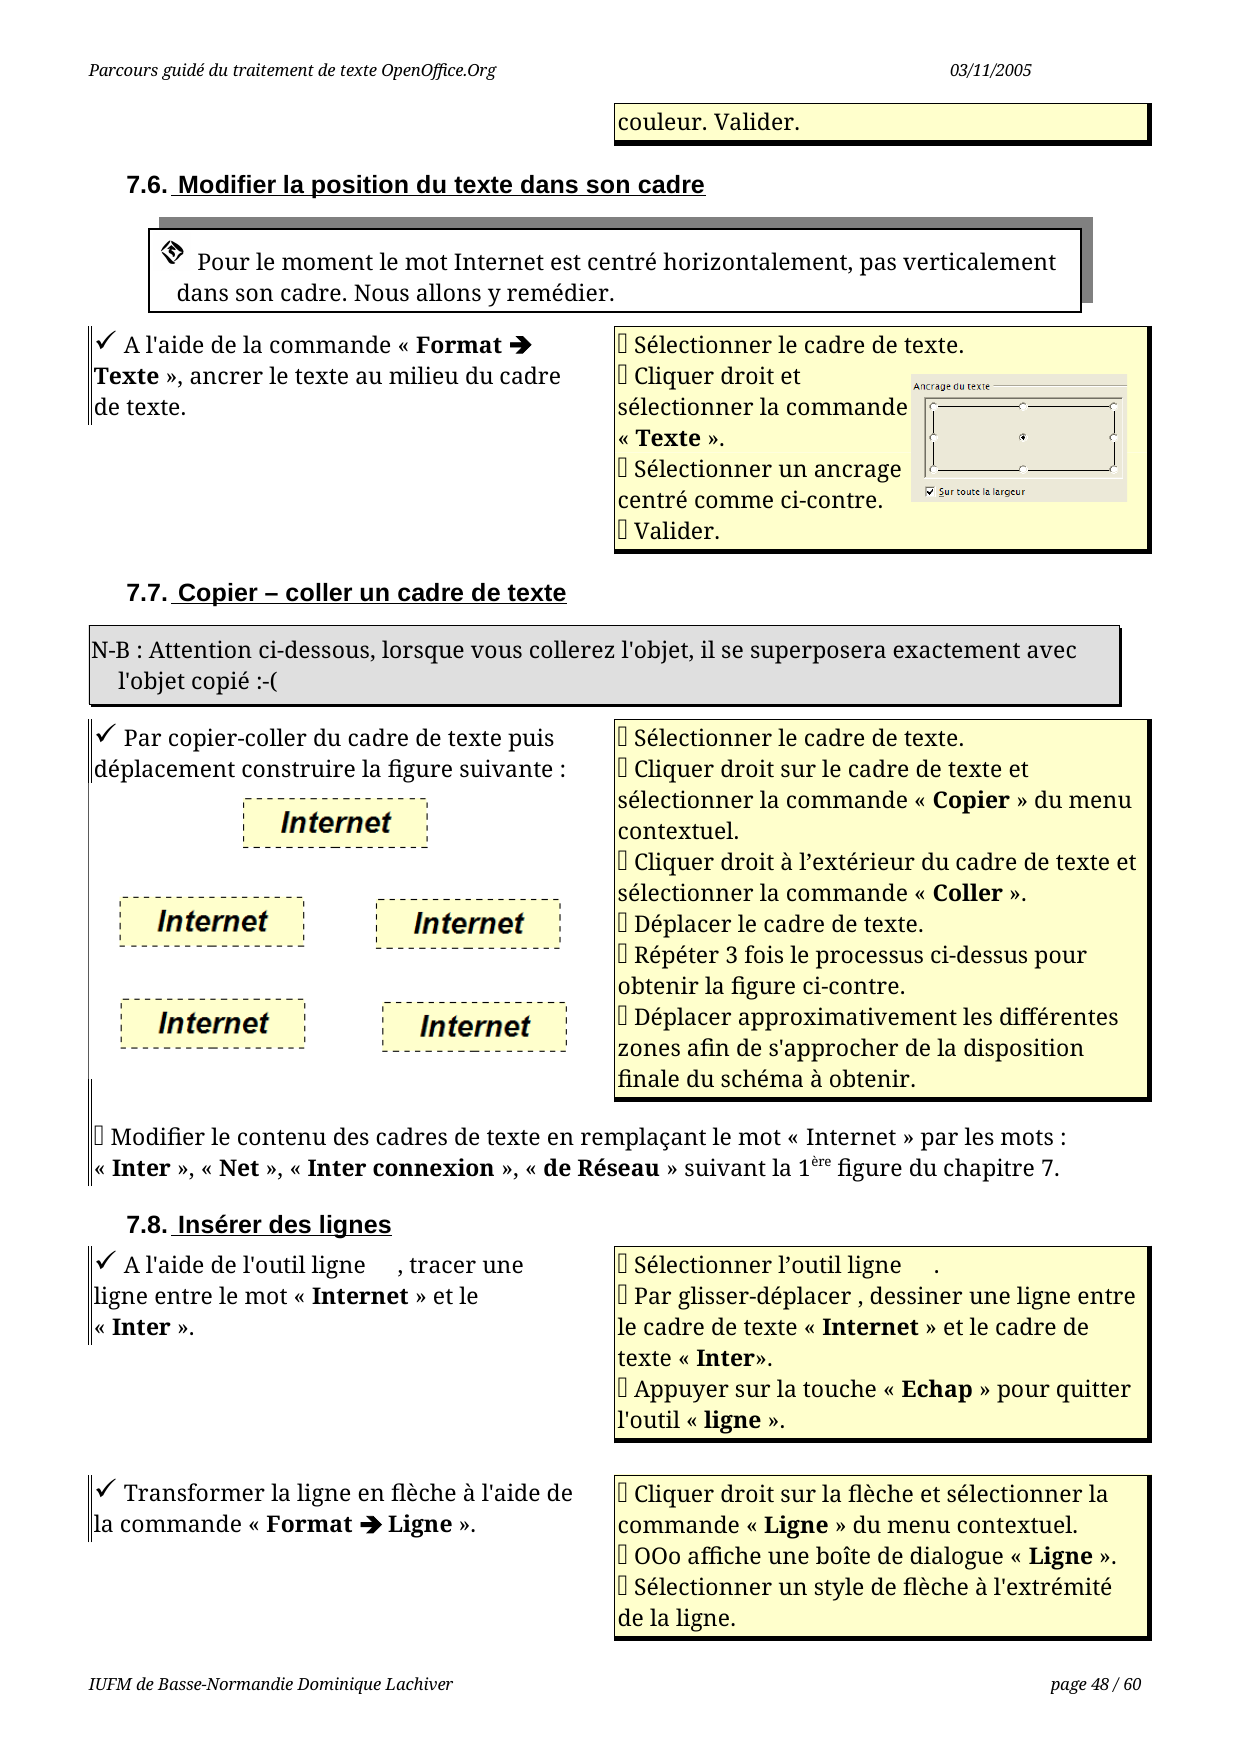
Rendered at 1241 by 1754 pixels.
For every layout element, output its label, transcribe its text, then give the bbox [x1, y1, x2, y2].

table_header [587, 1475, 614, 1641]
table_header  A l'aide de la commande « Format  Texte », ancrer le texte au milieu du cadre de texte. [89, 326, 587, 554]
table_header  Transformer la ligne en flèche à l'aide de la commande « Format  Ligne ». [89, 1475, 587, 1641]
picture [153, 232, 191, 271]
table_header [587, 1246, 614, 1443]
text  Modifier le contenu des cadres de texte en remplaçant le mot « Internet » par les mots : « Inter », « Net », « Inter connexion », « de Réseau » suivant la 1ère figure du chapitre 7. [92, 1113, 1152, 1186]
subtitle Modifier la position du texte dans son cadre [126, 171, 1152, 198]
text Pour le moment le mot Internet est centré horizontalement, pas verticalement dans son cadre. Nous allons y remédier. [150, 230, 1080, 311]
table_header  A l'aide de l'outil ligne , tracer une ligne entre le mot « Internet » et le « Inter ». [89, 1246, 587, 1443]
picture [88, 783, 588, 1079]
table_header [587, 719, 614, 1113]
subtitle Insérer des lignes [126, 1211, 1152, 1239]
table_header  Par copier-coller du cadre de texte puis déplacement construire la figure suivante : [92, 719, 587, 783]
table_header [89, 103, 587, 146]
table_header [587, 103, 614, 146]
table_header [587, 326, 614, 554]
text N-B : Attention ci-dessous, lorsque vous collerez l'objet, il se superposera exactement avec l'objet copié :-( [90, 626, 1119, 704]
subtitle Copier – coller un cadre de texte [126, 579, 1152, 607]
table_header [92, 1079, 587, 1113]
picture [911, 374, 1128, 502]
